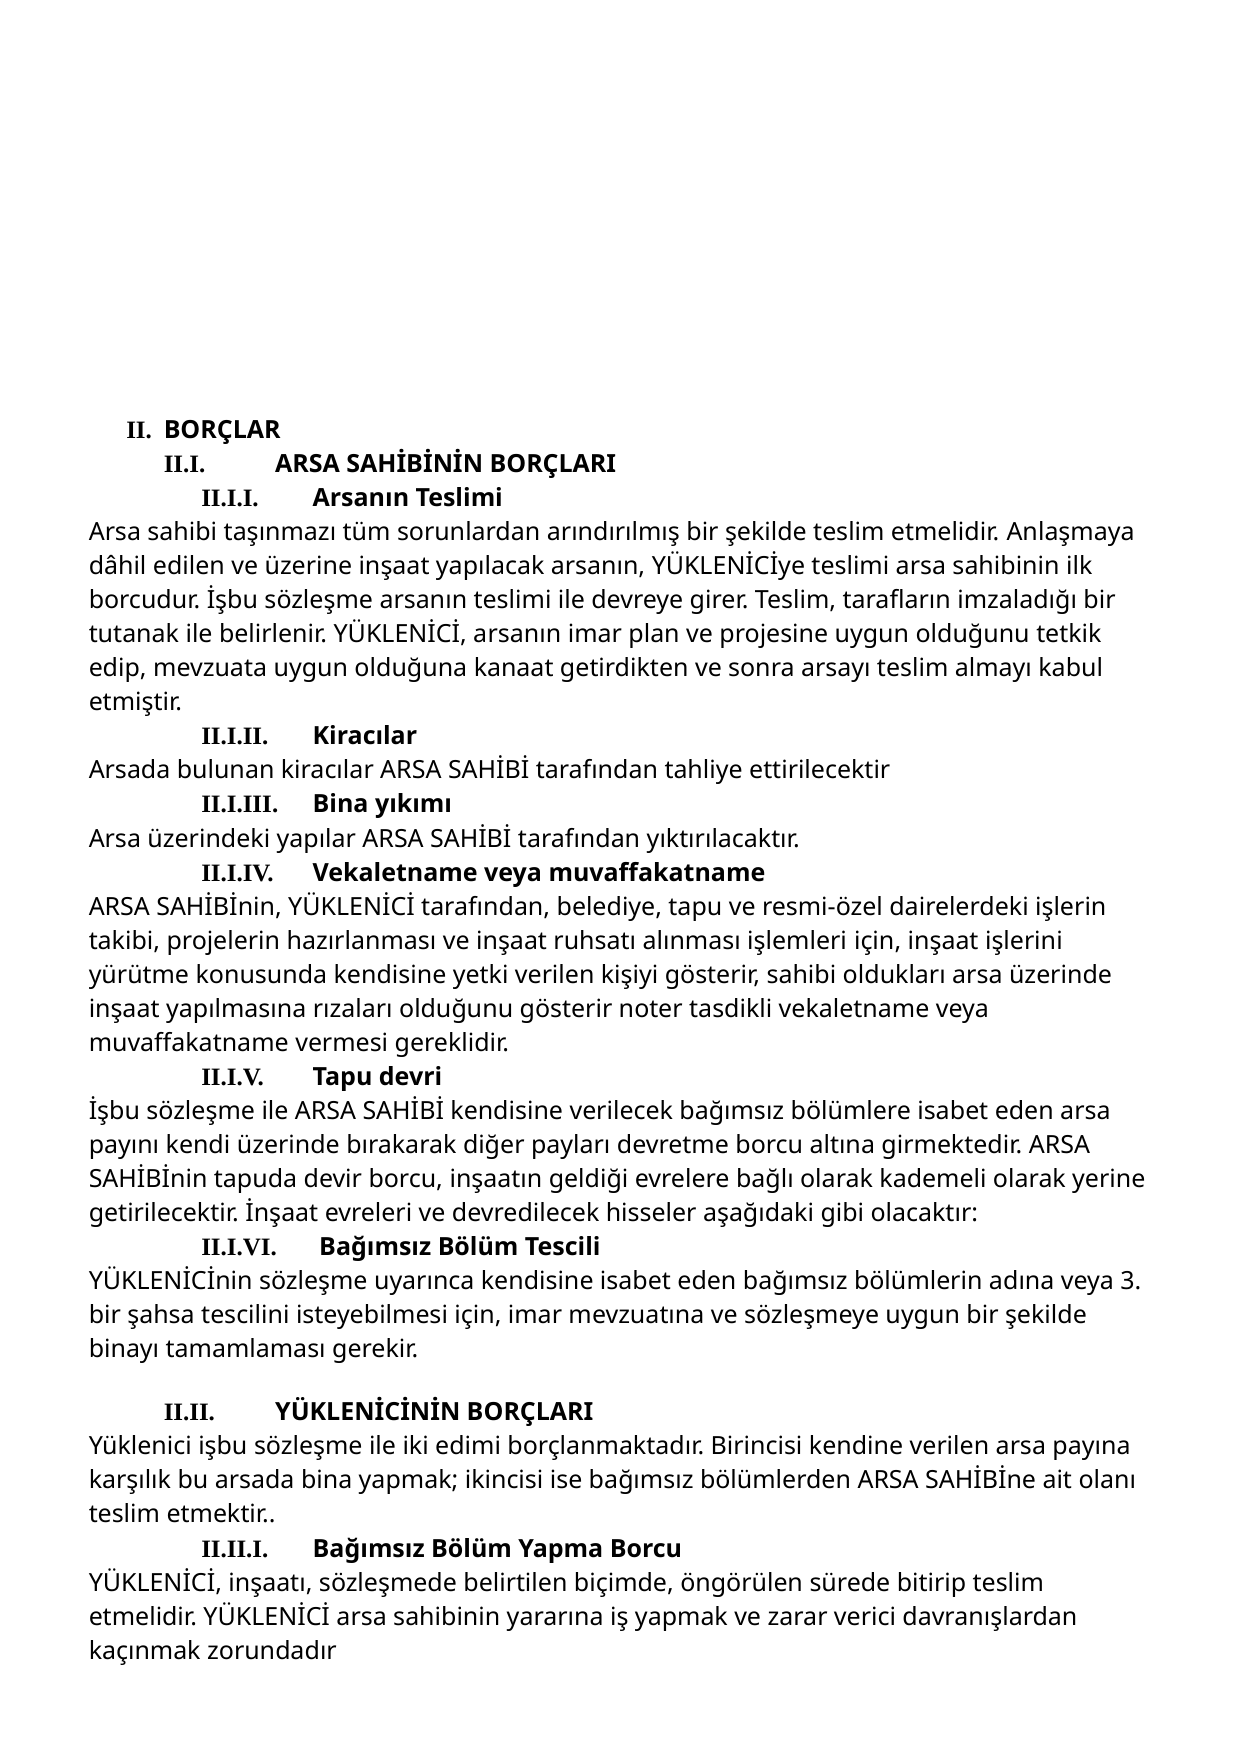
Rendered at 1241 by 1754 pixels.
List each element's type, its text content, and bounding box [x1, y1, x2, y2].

text YÜKLENİCİnin sözleşme uyarınca kendisine isabet eden bağımsız bölümlerin adına veya 3. bir şahsa tescilini isteyebilmesi için, imar mevzuatına ve sözleşmeye uygun bir şekilde binayı tamamlaması gerekir. [88, 1263, 1152, 1365]
text İşbu sözleşme ile ARSA SAHİBİ kendisine verilecek bağımsız bölümlere isabet eden arsa payını kendi üzerinde bırakarak diğer payları devretme borcu altına girmektedir. ARSA SAHİBİnin tapuda devir borcu, inşaatın geldiği evrelere bağlı olarak kademeli olarak yerine getirilecektir. İnşaat evreleri ve devredilecek hisseler aşağıdaki gibi olacaktır: [88, 1093, 1152, 1229]
list Bağımsız Bölüm Yapma Borcu [201, 1530, 1152, 1564]
list Arsanın Teslimi [201, 479, 1152, 514]
list ARSA SAHİBİNİN BORÇLARI [163, 446, 1152, 479]
list Tapu devri [201, 1059, 1152, 1093]
text Arsada bulunan kiracılar ARSA SAHİBİ tarafından tahliye ettirilecektir [88, 752, 1152, 786]
list Vekaletname veya muvaffakatname [201, 854, 1152, 888]
text ARSA SAHİBİnin, YÜKLENİCİ tarafından, belediye, tapu ve resmi-özel dairelerdeki işlerin takibi, projelerin hazırlanması ve inşaat ruhsatı alınması işlemleri için, inşaat işlerini yürütme konusunda kendisine yetki verilen kişiyi gösterir, sahibi oldukları arsa üzerinde inşaat yapılmasına rızaları olduğunu gösterir noter tasdikli vekaletname veya muvaffakatname vermesi gereklidir. [88, 888, 1152, 1059]
list Bina yıkımı [201, 786, 1152, 820]
list BORÇLAR [126, 411, 1152, 446]
list YÜKLENİCİNİN BORÇLARI [163, 1394, 1152, 1428]
list Kiracılar [201, 718, 1152, 752]
list Bağımsız Bölüm Tescili [201, 1229, 1152, 1263]
text Arsa üzerindeki yapılar ARSA SAHİBİ tarafından yıktırılacaktır. [88, 820, 1152, 854]
text Yüklenici işbu sözleşme ile iki edimi borçlanmaktadır. Birincisi kendine verilen arsa payına karşılık bu arsada bina yapmak; ikincisi ise bağımsız bölümlerden ARSA SAHİBİne ait olanı teslim etmektir.. [88, 1428, 1152, 1530]
text Arsa sahibi taşınmazı tüm sorunlardan arındırılmış bir şekilde teslim etmelidir. Anlaşmaya dâhil edilen ve üzerine inşaat yapılacak arsanın, YÜKLENİCİye teslimi arsa sahibinin ilk borcudur. İşbu sözleşme arsanın teslimi ile devreye girer. Teslim, tarafların imzaladığı bir tutanak ile belirlenir. YÜKLENİCİ, arsanın imar plan ve projesine uygun olduğunu tetkik edip, mevzuata uygun olduğuna kanaat getirdikten ve sonra arsayı teslim almayı kabul etmiştir. [88, 514, 1152, 718]
text YÜKLENİCİ, inşaatı, sözleşmede belirtilen biçimde, öngörülen sürede bitirip teslim etmelidir. YÜKLENİCİ arsa sahibinin yararına iş yapmak ve zarar verici davranışlardan kaçınmak zorundadır [88, 1564, 1152, 1666]
